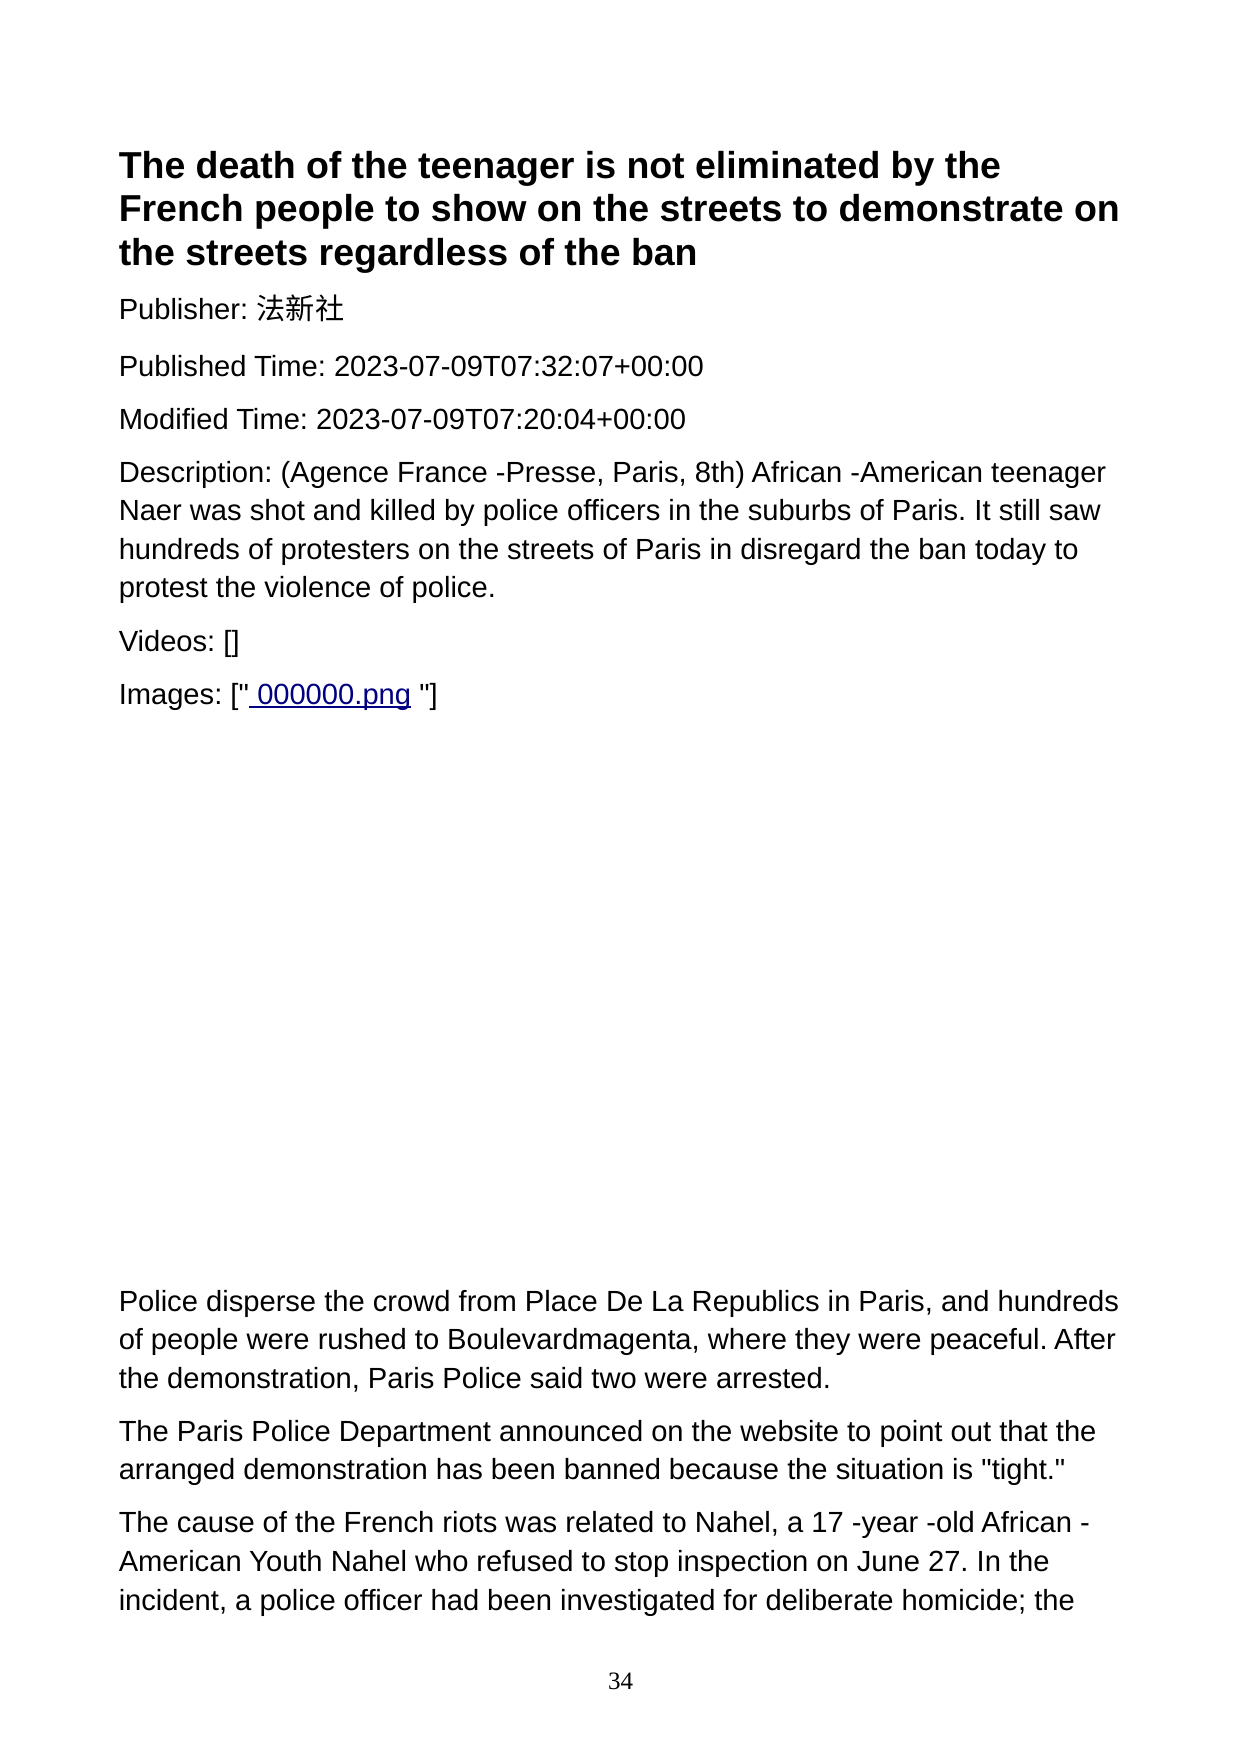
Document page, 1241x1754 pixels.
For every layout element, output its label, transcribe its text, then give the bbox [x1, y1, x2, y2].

text The Paris Police Department announced on the website to point out that the arranged demonstration has been banned because the situation is "tight." [118, 1414, 1122, 1486]
text Publisher: 法新社 [118, 285, 1122, 328]
text Videos: [] [118, 623, 1122, 657]
text Description: (Agence France -Presse, Paris, 8th) African -American teenager Naer was shot and killed by police officers in the suburbs of Paris. It still saw hundreds of protesters on the streets of Paris in disregard the ban today to protest the violence of police. [118, 455, 1122, 604]
subtitle The death of the teenager is not eliminated by the French people to show on the streets to demonstrate on the streets regardless of the ban [118, 143, 1122, 273]
text Police disperse the crowd from Place De La Republics in Paris, and hundreds of people were rushed to Boulevardmagenta, where they were peaceful. After the demonstration, Paris Police said two were arrested. [118, 730, 1122, 1394]
text The cause of the French riots was related to Nahel, a 17 -year -old African -American Youth Nahel who refused to stop inspection on June 27. In the incident, a police officer had been investigated for deliberate homicide; the [118, 1506, 1122, 1616]
text Images: [" 000000.png "] [118, 677, 1122, 710]
text Published Time: 2023-07-09T07:32:07+00:00 [118, 348, 1122, 382]
text Modified Time: 2023-07-09T07:20:04+00:00 [118, 402, 1122, 435]
